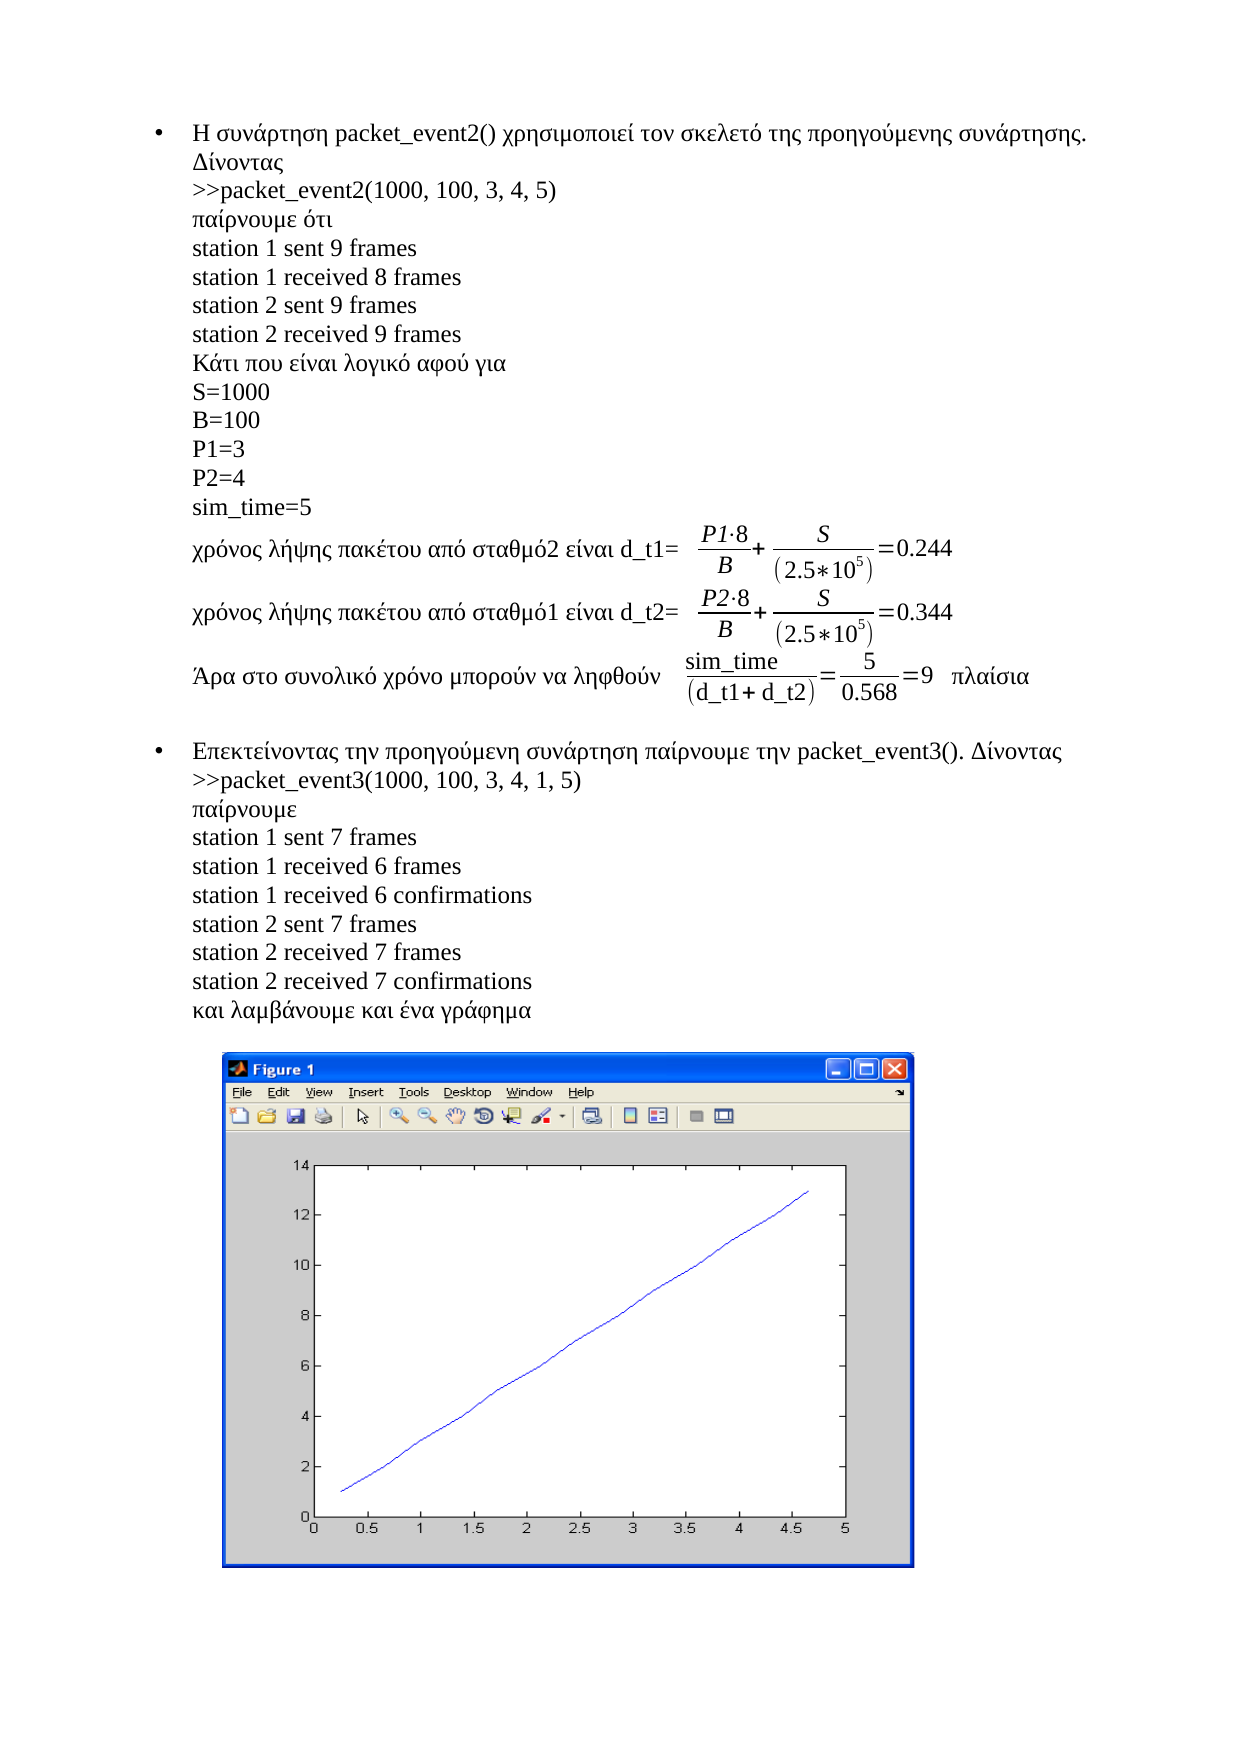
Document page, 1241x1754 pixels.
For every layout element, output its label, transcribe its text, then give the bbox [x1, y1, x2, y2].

list station 1 received 8 frames [154, 262, 1122, 291]
picture [222, 1052, 915, 1568]
list Επεκτείνοντας την προηγούμενη συνάρτηση παίρνουμε την packet_event3(). Δίνοντας >>packet_event3(1000, 100, 3, 4, 1, 5) παίρνουμε station 1 sent 7 frames [154, 736, 1122, 851]
list station 1 received 6 confirmations [154, 880, 1122, 909]
list Η συνάρτηση packet_event2() χρησιμοποιεί τον σκελετό της προηγούμενης συνάρτησης. Δίνοντας >>packet_event2(1000, 100, 3, 4, 5) παίρνουμε ότι station 1 sent 9 frames [154, 118, 1122, 262]
list station 2 sent 7 frames [154, 909, 1122, 937]
list station 2 received 9 frames Κάτι που είναι λογικό αφού για S=1000 B=100 P1=3 P2=4 sim_time=5 χρόνος λήψης πακέτου από σταθμό2 είναι d_t1= χρόνος λήψης πακέτου από σταθμό1 είναι d_t2= Άρα στο συνολικό χρόνο μπορούν να ληφθούν πλαίσια [154, 319, 1122, 736]
list station 2 sent 9 frames [154, 291, 1122, 319]
list station 2 received 7 frames [154, 937, 1122, 966]
list station 2 received 7 confirmations και λαμβάνουμε και ένα γράφημα [154, 966, 1122, 1052]
list station 1 received 6 frames [154, 851, 1122, 880]
